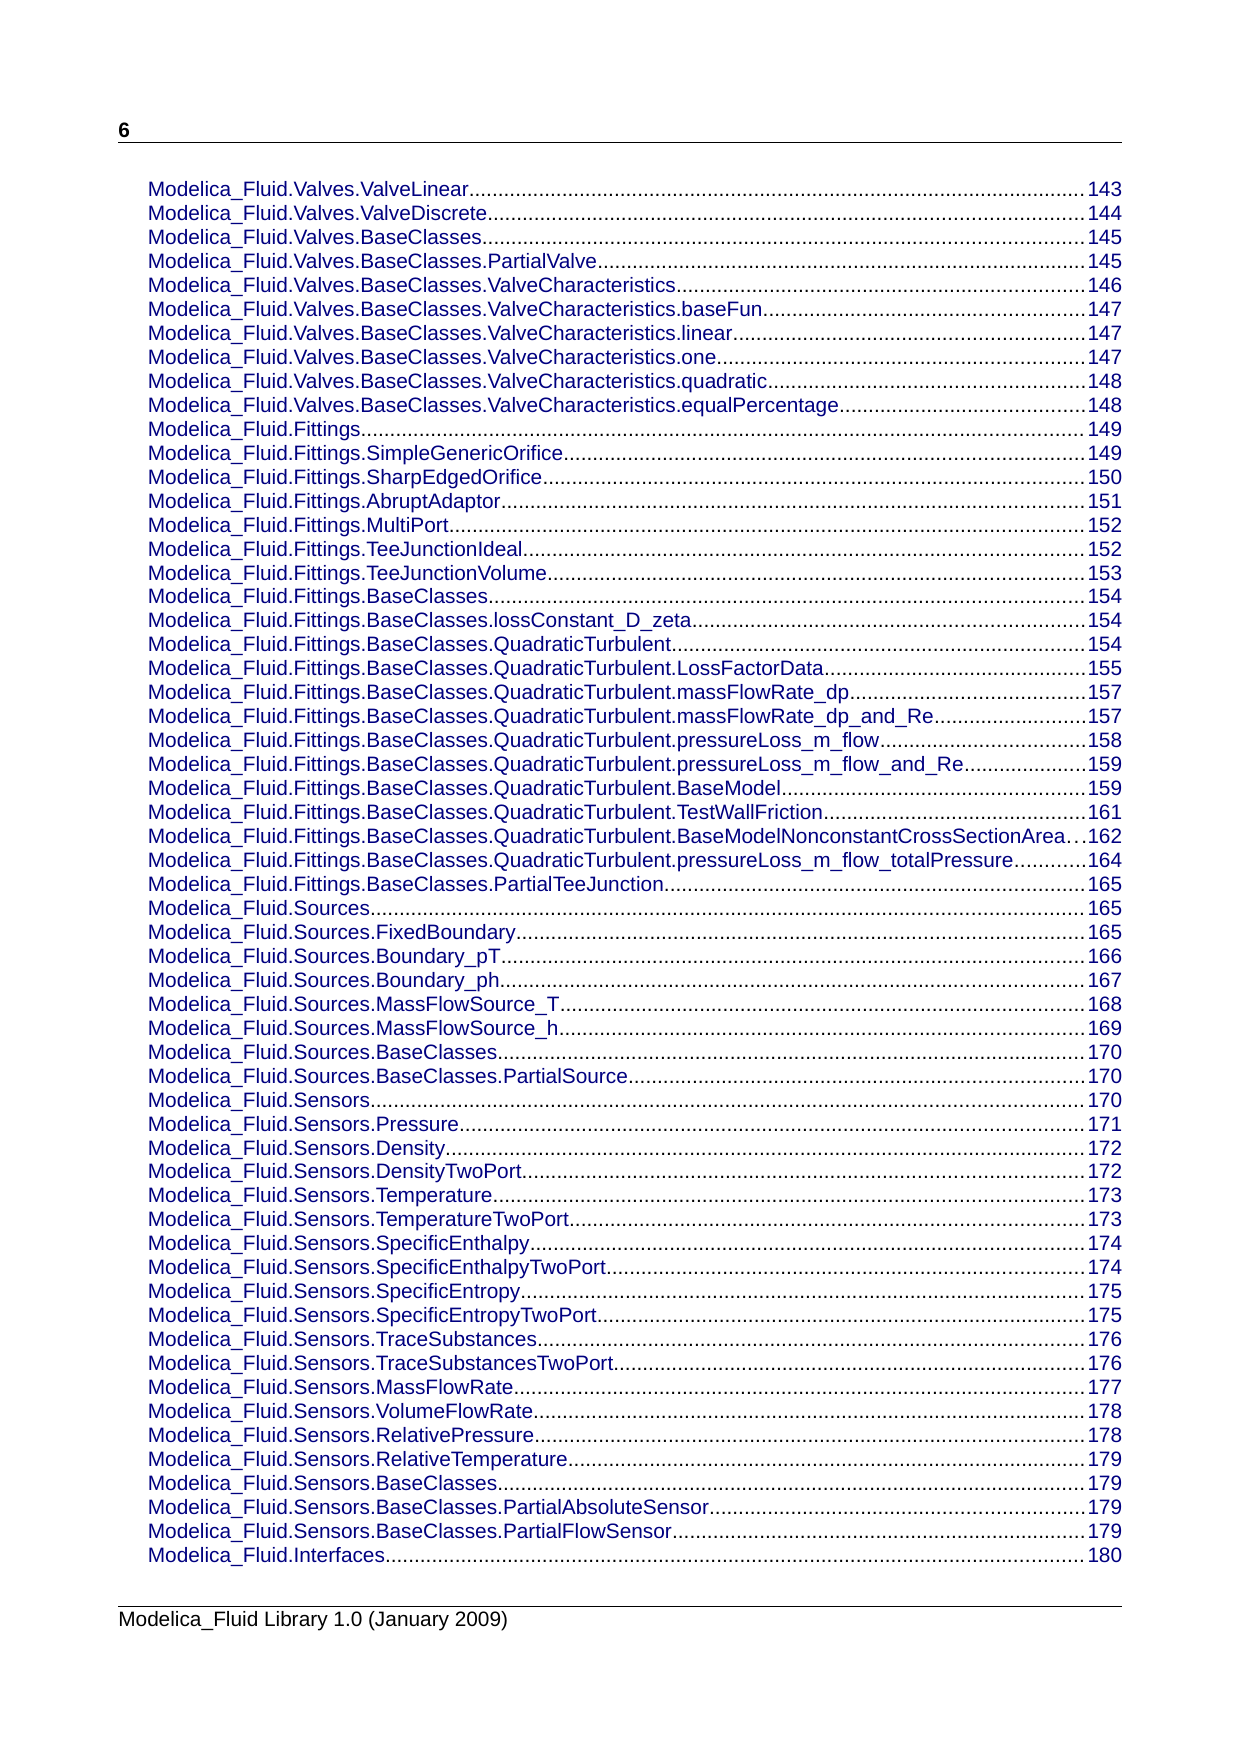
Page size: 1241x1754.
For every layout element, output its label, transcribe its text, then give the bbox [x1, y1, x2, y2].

text Modelica_Fluid.Fittings.BaseClasses.QuadraticTurbulent.massFlowRate_dp_and_Re 157 [148, 704, 1122, 728]
text Modelica_Fluid.Sensors.Density 172 [148, 1135, 1122, 1159]
text Modelica_Fluid.Fittings.BaseClasses.QuadraticTurbulent.pressureLoss_m_flow_totalPressure 164 [148, 848, 1122, 872]
text Modelica_Fluid.Sources.MassFlowSource_T 168 [148, 992, 1122, 1016]
text Modelica_Fluid.Sensors.TraceSubstances 176 [148, 1327, 1122, 1351]
text Modelica_Fluid.Sources.MassFlowSource_h 169 [148, 1016, 1122, 1039]
text Modelica_Fluid.Sensors.SpecificEnthalpy 174 [148, 1231, 1122, 1255]
text Modelica_Fluid.Sources 165 [148, 896, 1122, 920]
text Modelica_Fluid.Fittings.BaseClasses.lossConstant_D_zeta 154 [148, 608, 1122, 632]
text Modelica_Fluid.Fittings.BaseClasses.QuadraticTurbulent 154 [148, 632, 1122, 656]
text Modelica_Fluid.Valves.BaseClasses.ValveCharacteristics.one 147 [148, 345, 1122, 369]
text Modelica_Fluid.Valves.BaseClasses.ValveCharacteristics.equalPercentage 148 [148, 393, 1122, 417]
text Modelica_Fluid.Fittings 149 [148, 417, 1122, 441]
text Modelica_Fluid.Sensors.BaseClasses.PartialFlowSensor 179 [148, 1519, 1122, 1543]
text Modelica_Fluid.Sensors.VolumeFlowRate 178 [148, 1399, 1122, 1423]
text Modelica_Fluid.Sensors.SpecificEntropyTwoPort 175 [148, 1303, 1122, 1327]
text Modelica_Fluid.Fittings.BaseClasses 154 [148, 584, 1122, 608]
text Modelica_Fluid.Fittings.BaseClasses.QuadraticTurbulent.BaseModelNonconstantCrossSectionArea 162 [148, 824, 1122, 848]
text Modelica_Fluid.Fittings.BaseClasses.PartialTeeJunction 165 [148, 872, 1122, 896]
text Modelica_Fluid.Fittings.BaseClasses.QuadraticTurbulent.LossFactorData 155 [148, 656, 1122, 680]
text Modelica_Fluid.Fittings.SimpleGenericOrifice 149 [148, 441, 1122, 464]
text Modelica_Fluid.Fittings.BaseClasses.QuadraticTurbulent.pressureLoss_m_flow 158 [148, 728, 1122, 752]
text Modelica_Fluid.Sensors.RelativeTemperature 179 [148, 1447, 1122, 1471]
text Modelica_Fluid.Sensors.SpecificEntropy 175 [148, 1279, 1122, 1303]
text Modelica_Fluid.Sensors.BaseClasses 179 [148, 1471, 1122, 1495]
text Modelica_Fluid.Sensors.SpecificEnthalpyTwoPort 174 [148, 1255, 1122, 1279]
text Modelica_Fluid.Sources.BaseClasses 170 [148, 1039, 1122, 1063]
text Modelica_Fluid.Sources.FixedBoundary 165 [148, 920, 1122, 944]
text Modelica_Fluid.Sources.Boundary_ph 167 [148, 968, 1122, 992]
text Modelica_Fluid.Fittings.AbruptAdaptor 151 [148, 488, 1122, 512]
text Modelica_Fluid.Valves.BaseClasses.ValveCharacteristics 146 [148, 273, 1122, 297]
text Modelica_Fluid.Valves.BaseClasses 145 [148, 225, 1122, 249]
text Modelica_Fluid.Valves.BaseClasses.ValveCharacteristics.quadratic 148 [148, 369, 1122, 393]
text Modelica_Fluid.Sensors.Pressure 171 [148, 1111, 1122, 1135]
text Modelica_Fluid.Valves.ValveDiscrete 144 [148, 201, 1122, 225]
text Modelica_Fluid.Fittings.TeeJunctionIdeal 152 [148, 536, 1122, 560]
text Modelica_Fluid.Valves.BaseClasses.ValveCharacteristics.linear 147 [148, 321, 1122, 345]
text Modelica_Fluid.Fittings.SharpEdgedOrifice 150 [148, 464, 1122, 488]
text Modelica_Fluid.Sensors.DensityTwoPort 172 [148, 1159, 1122, 1183]
text Modelica_Fluid.Fittings.BaseClasses.QuadraticTurbulent.pressureLoss_m_flow_and_Re 159 [148, 752, 1122, 776]
text Modelica_Fluid.Sensors.RelativePressure 178 [148, 1423, 1122, 1447]
text Modelica_Fluid.Sensors 170 [148, 1087, 1122, 1111]
text Modelica_Fluid.Fittings.MultiPort 152 [148, 512, 1122, 536]
text Modelica_Fluid.Valves.BaseClasses.PartialValve 145 [148, 249, 1122, 273]
text Modelica_Fluid.Sensors.BaseClasses.PartialAbsoluteSensor 179 [148, 1495, 1122, 1519]
text Modelica_Fluid.Interfaces 180 [148, 1543, 1122, 1567]
text Modelica_Fluid.Fittings.BaseClasses.QuadraticTurbulent.TestWallFriction 161 [148, 800, 1122, 824]
text Modelica_Fluid.Valves.BaseClasses.ValveCharacteristics.baseFun 147 [148, 297, 1122, 321]
text Modelica_Fluid.Sensors.MassFlowRate 177 [148, 1375, 1122, 1399]
text Modelica_Fluid.Sensors.TraceSubstancesTwoPort 176 [148, 1351, 1122, 1375]
text Modelica_Fluid.Valves.ValveLinear 143 [148, 177, 1122, 201]
text Modelica_Fluid.Sources.BaseClasses.PartialSource 170 [148, 1063, 1122, 1087]
text Modelica_Fluid.Sensors.TemperatureTwoPort 173 [148, 1207, 1122, 1231]
text Modelica_Fluid.Fittings.TeeJunctionVolume 153 [148, 560, 1122, 584]
text Modelica_Fluid.Sensors.Temperature 173 [148, 1183, 1122, 1207]
text Modelica_Fluid.Fittings.BaseClasses.QuadraticTurbulent.BaseModel 159 [148, 776, 1122, 800]
text Modelica_Fluid.Sources.Boundary_pT 166 [148, 944, 1122, 968]
text Modelica_Fluid.Fittings.BaseClasses.QuadraticTurbulent.massFlowRate_dp 157 [148, 680, 1122, 704]
